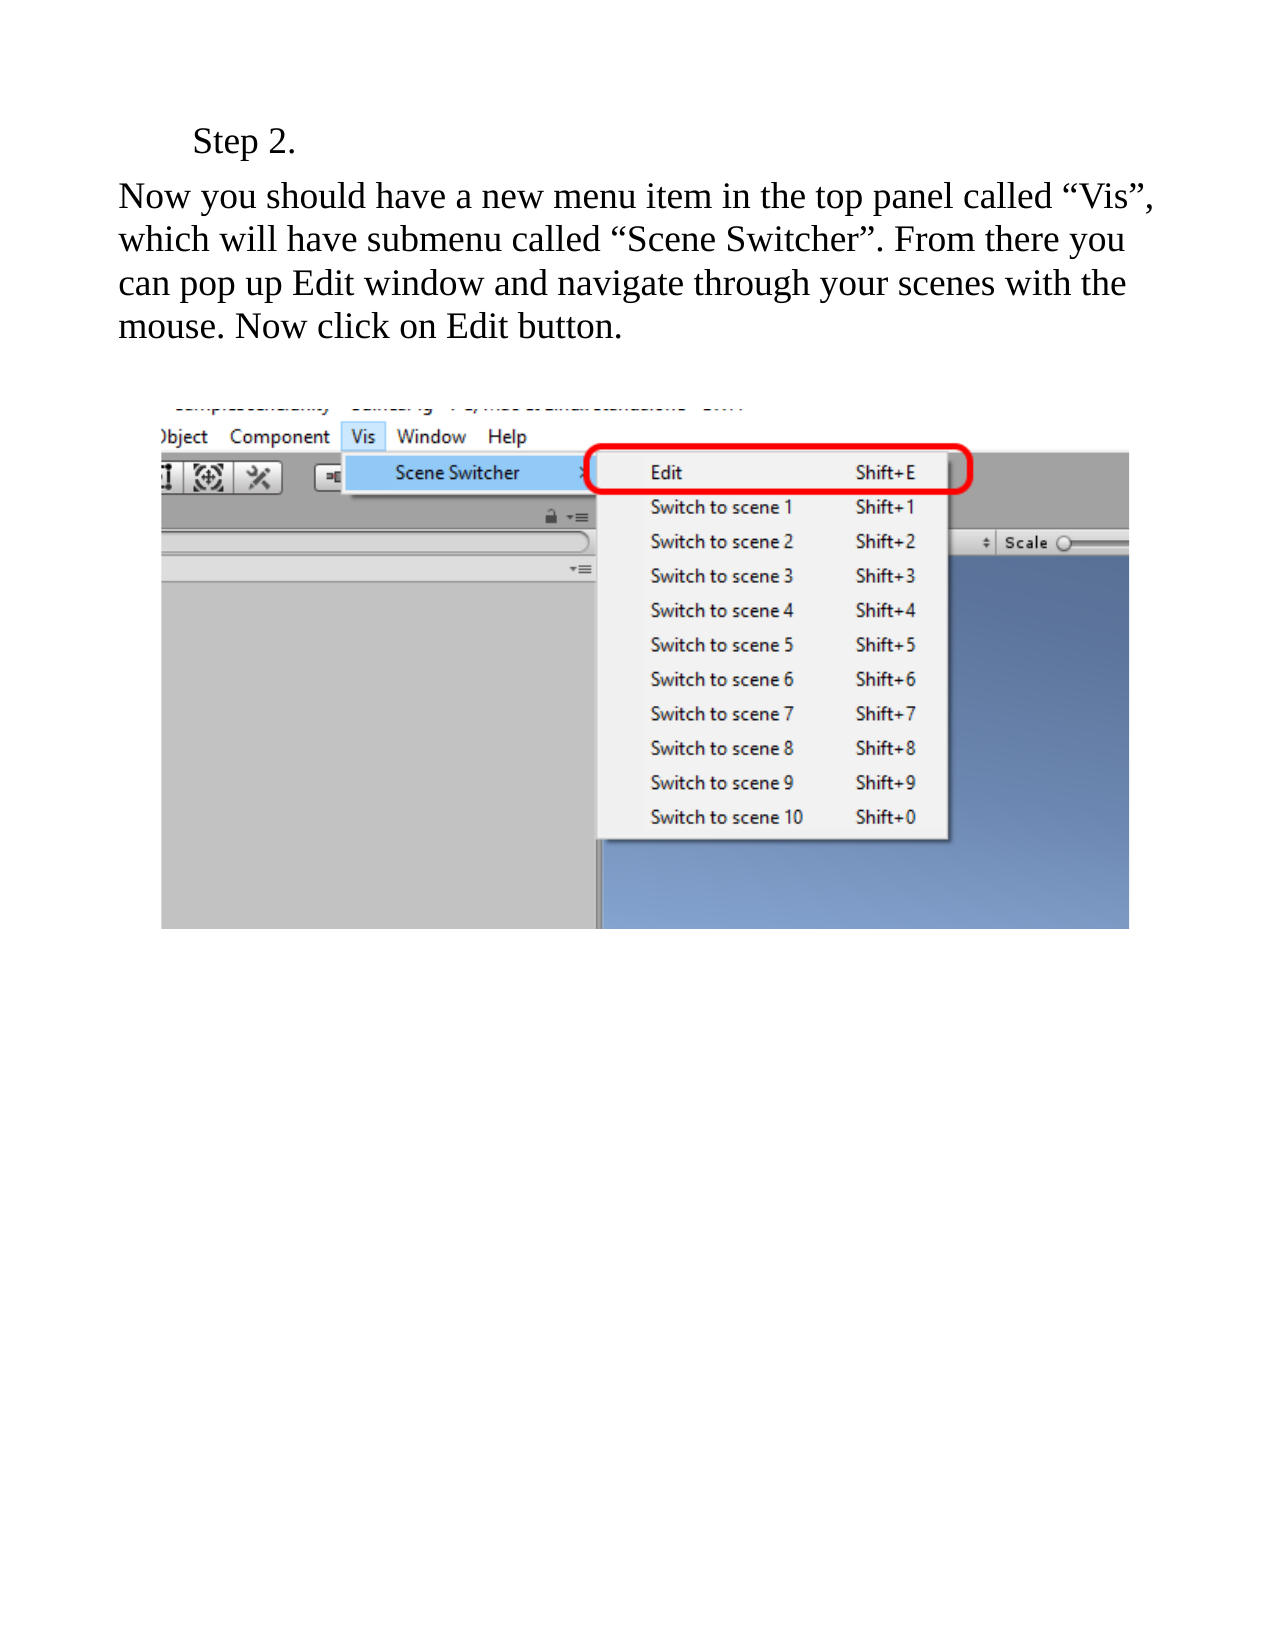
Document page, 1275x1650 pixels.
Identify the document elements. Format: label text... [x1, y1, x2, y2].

picture [161, 409, 1130, 929]
text Now you should have a new menu item in the top panel called “Vis”, which will have submenu called “Scene Switcher”. From there you can pop up Edit window and navigate through your scenes with the mouse. Now click on Edit button. [118, 174, 1157, 346]
text Step 2. [118, 118, 1157, 161]
